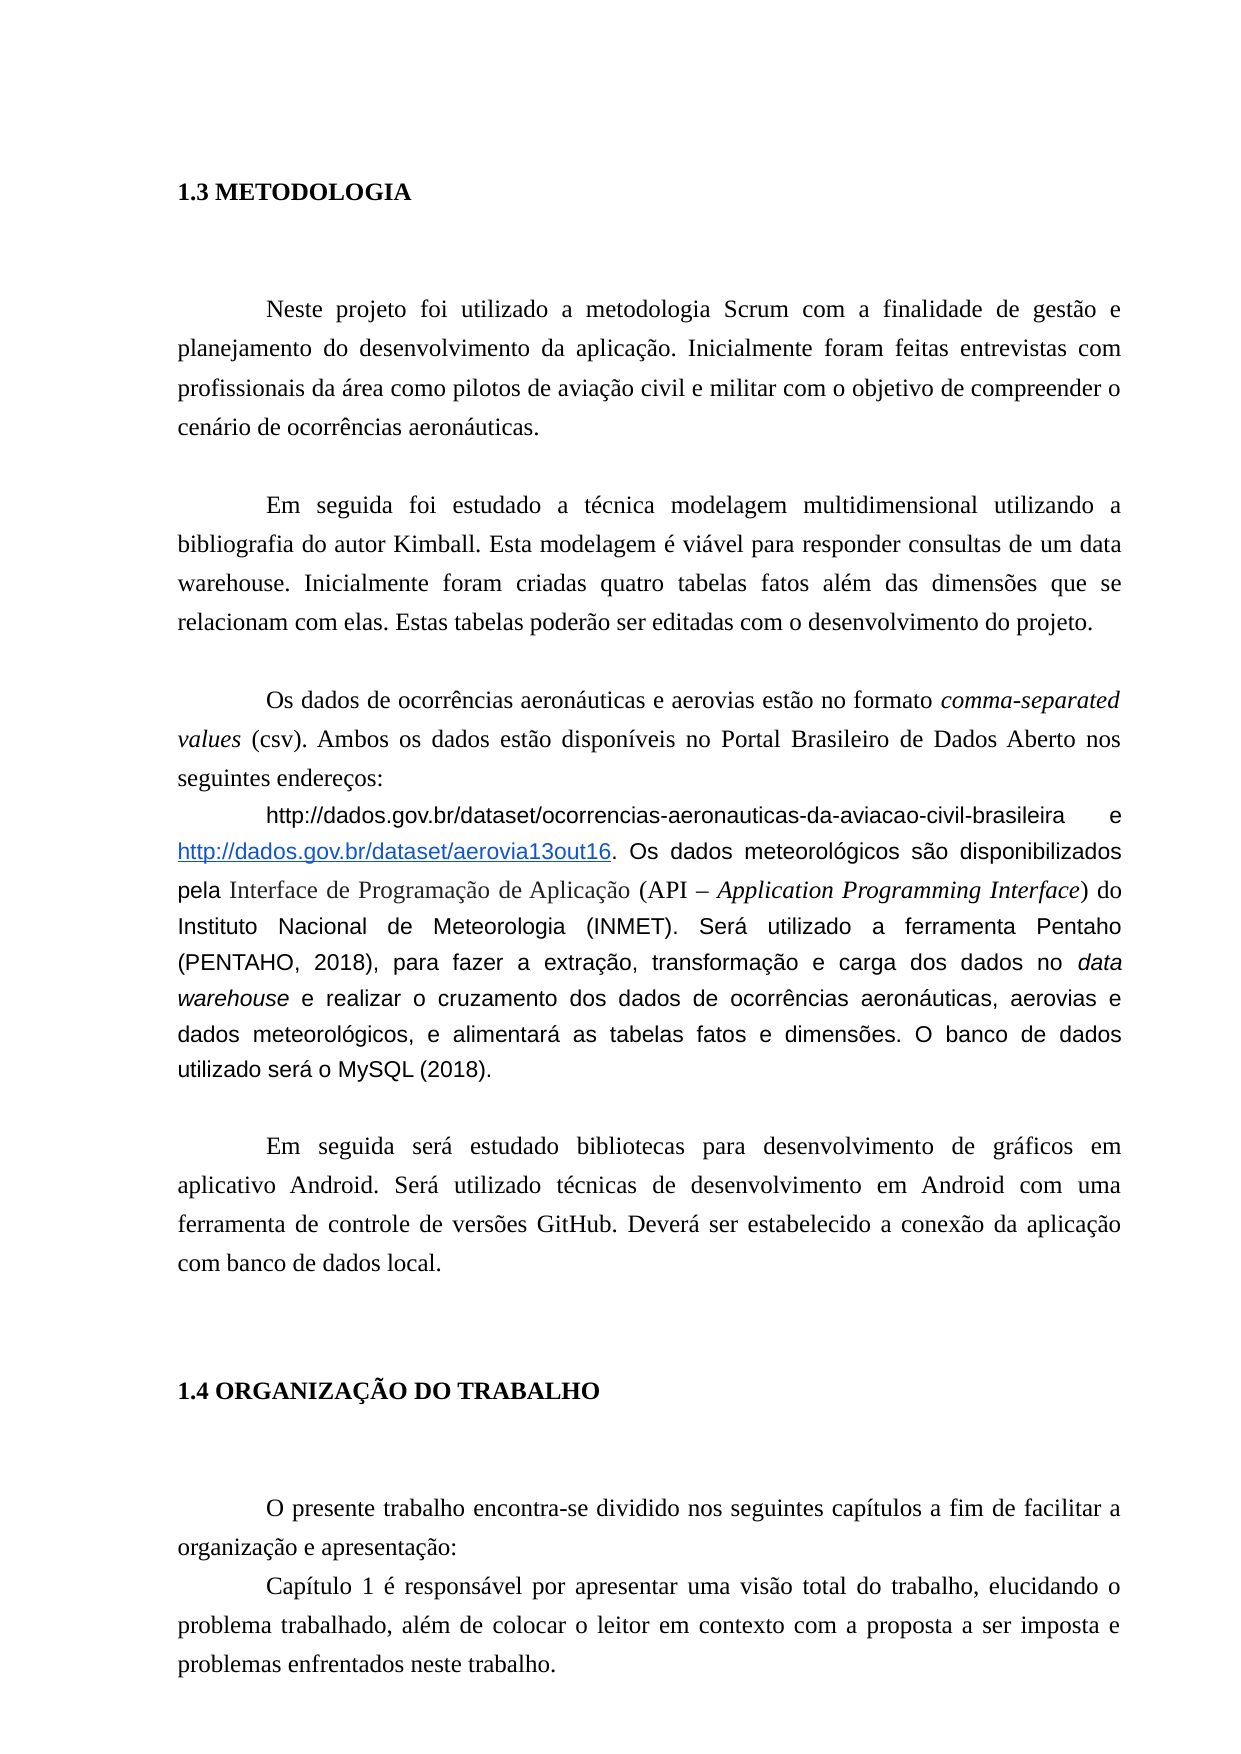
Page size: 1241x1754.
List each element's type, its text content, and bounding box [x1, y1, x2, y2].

text Capítulo 1 é responsável por apresentar uma visão total do trabalho, elucidando o problema trabalhado, além de colocar o leitor em contexto com a proposta a ser imposta e problemas enfrentados neste trabalho. [177, 1571, 1122, 1678]
text O presente trabalho encontra-se dividido nos seguintes capítulos a fim de facilitar a organização e apresentação: [177, 1493, 1122, 1561]
subtitle Organização do trabalho [177, 1376, 1122, 1405]
text Neste projeto foi utilizado a metodologia Scrum com a finalidade de gestão e planejamento do desenvolvimento da aplicação. Inicialmente foram feitas entrevistas com profissionais da área como pilotos de aviação civil e militar com o objetivo de compreender o cenário de ocorrências aeronáuticas. [177, 294, 1122, 440]
text Em seguida foi estudado a técnica modelagem multidimensional utilizando a bibliografia do autor Kimball. Esta modelagem é viável para responder consultas de um data warehouse. Inicialmente foram criadas quatro tabelas fatos além das dimensões que se relacionam com elas. Estas tabelas poderão ser editadas com o desenvolvimento do projeto. [177, 490, 1122, 636]
text Em seguida será estudado bibliotecas para desenvolvimento de gráficos em aplicativo Android. Será utilizado técnicas de desenvolvimento em Android com uma ferramenta de controle de versões GitHub. Deverá ser estabelecido a conexão da aplicação com banco de dados local. [177, 1131, 1122, 1277]
text http://dados.gov.br/dataset/ocorrencias-aeronauticas-da-aviacao-civil-brasileira e http://dados.gov.br/dataset/aerovia13out16. Os dados meteorológicos são disponibilizados pela Interface de Programação de Aplicação (API – Application Programming Interface) do Instituto Nacional de Meteorologia (INMET). Será utilizado a ferramenta Pentaho (PENTAHO, 2018), para fazer a extração, transformação e carga dos dados no data warehouse e realizar o cruzamento dos dados de ocorrências aeronáuticas, aerovias e dados meteorológicos, e alimentará as tabelas fatos e dimensões. O banco de dados utilizado será o MySQL (2018). [177, 802, 1122, 1083]
text Os dados de ocorrências aeronáuticas e aerovias estão no formato comma-separated values (csv). Ambos os dados estão disponíveis no Portal Brasileiro de Dados Aberto nos seguintes endereços: [177, 685, 1122, 792]
subtitle Metodologia [177, 177, 1122, 206]
